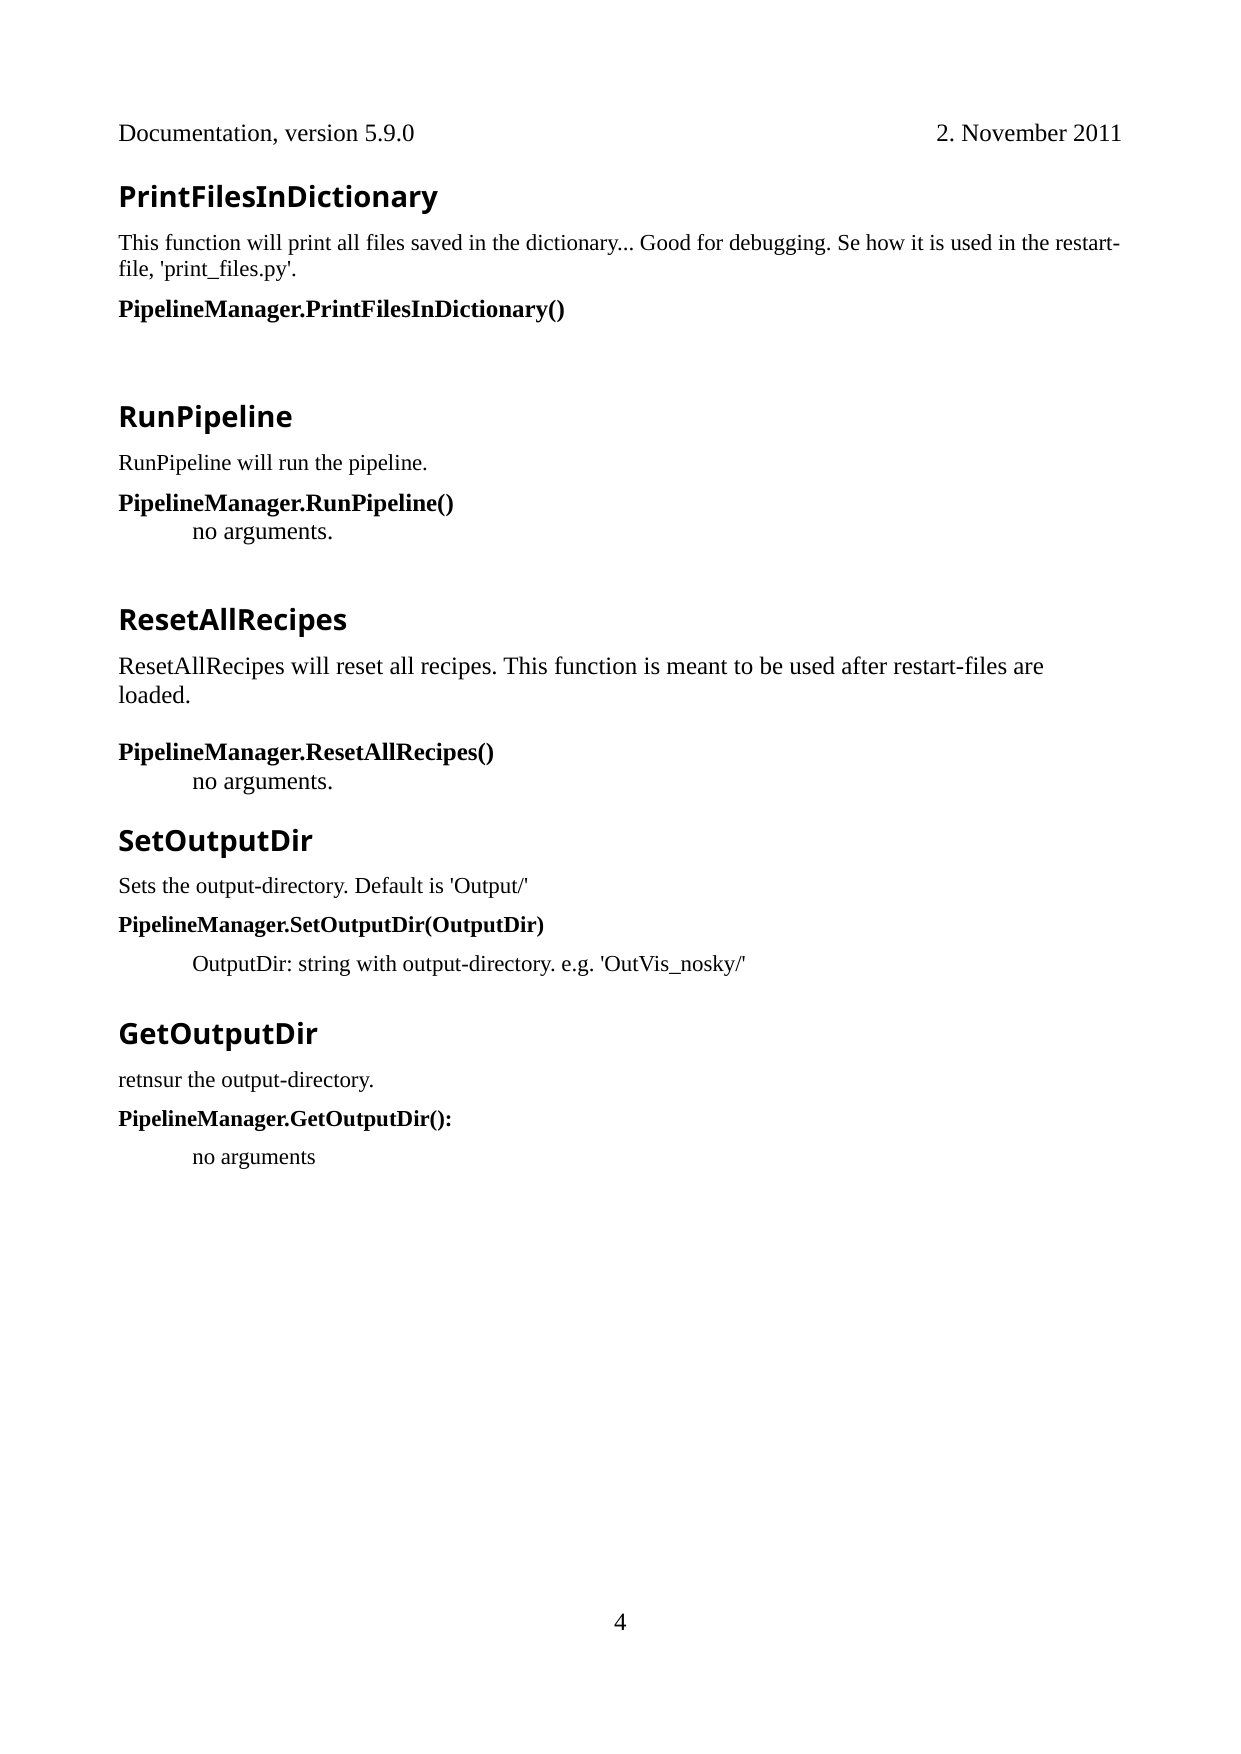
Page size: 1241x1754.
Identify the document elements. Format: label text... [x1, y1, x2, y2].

subtitle PrintFilesInDictionary [118, 176, 1122, 216]
text no arguments [118, 1143, 1122, 1170]
text PipelineManager.ResetAllRecipes() [118, 737, 1122, 766]
text no arguments. [118, 516, 1122, 545]
text PipelineManager.PrintFilesInDictionary() [118, 294, 1122, 322]
text Sets the output-directory. Default is 'Output/' [118, 872, 1122, 898]
subtitle ResetAllRecipes [118, 599, 1122, 638]
text PipelineManager.SetOutputDir(OutputDir) [118, 911, 1122, 937]
text RunPipeline will run the pipeline. [118, 449, 1122, 475]
text no arguments. [118, 766, 1122, 795]
text OutputDir: string with output-directory. e.g. 'OutVis_nosky/' [118, 950, 1122, 976]
text retnsur the output-directory. [118, 1066, 1122, 1092]
text This function will print all files saved in the dictionary... Good for debugging. Se how it is used in the restart-file, 'print_files.py'. [118, 228, 1122, 281]
text ResetAllRecipes will reset all recipes. This function is meant to be used after restart-files are loaded. [118, 651, 1122, 708]
subtitle SetOutputDir [118, 820, 1122, 859]
text PipelineManager.GetOutputDir(): [118, 1104, 1122, 1131]
subtitle RunPipeline [118, 397, 1122, 436]
text PipelineManager.RunPipeline() [118, 488, 1122, 516]
subtitle GetOutputDir [118, 1013, 1122, 1053]
